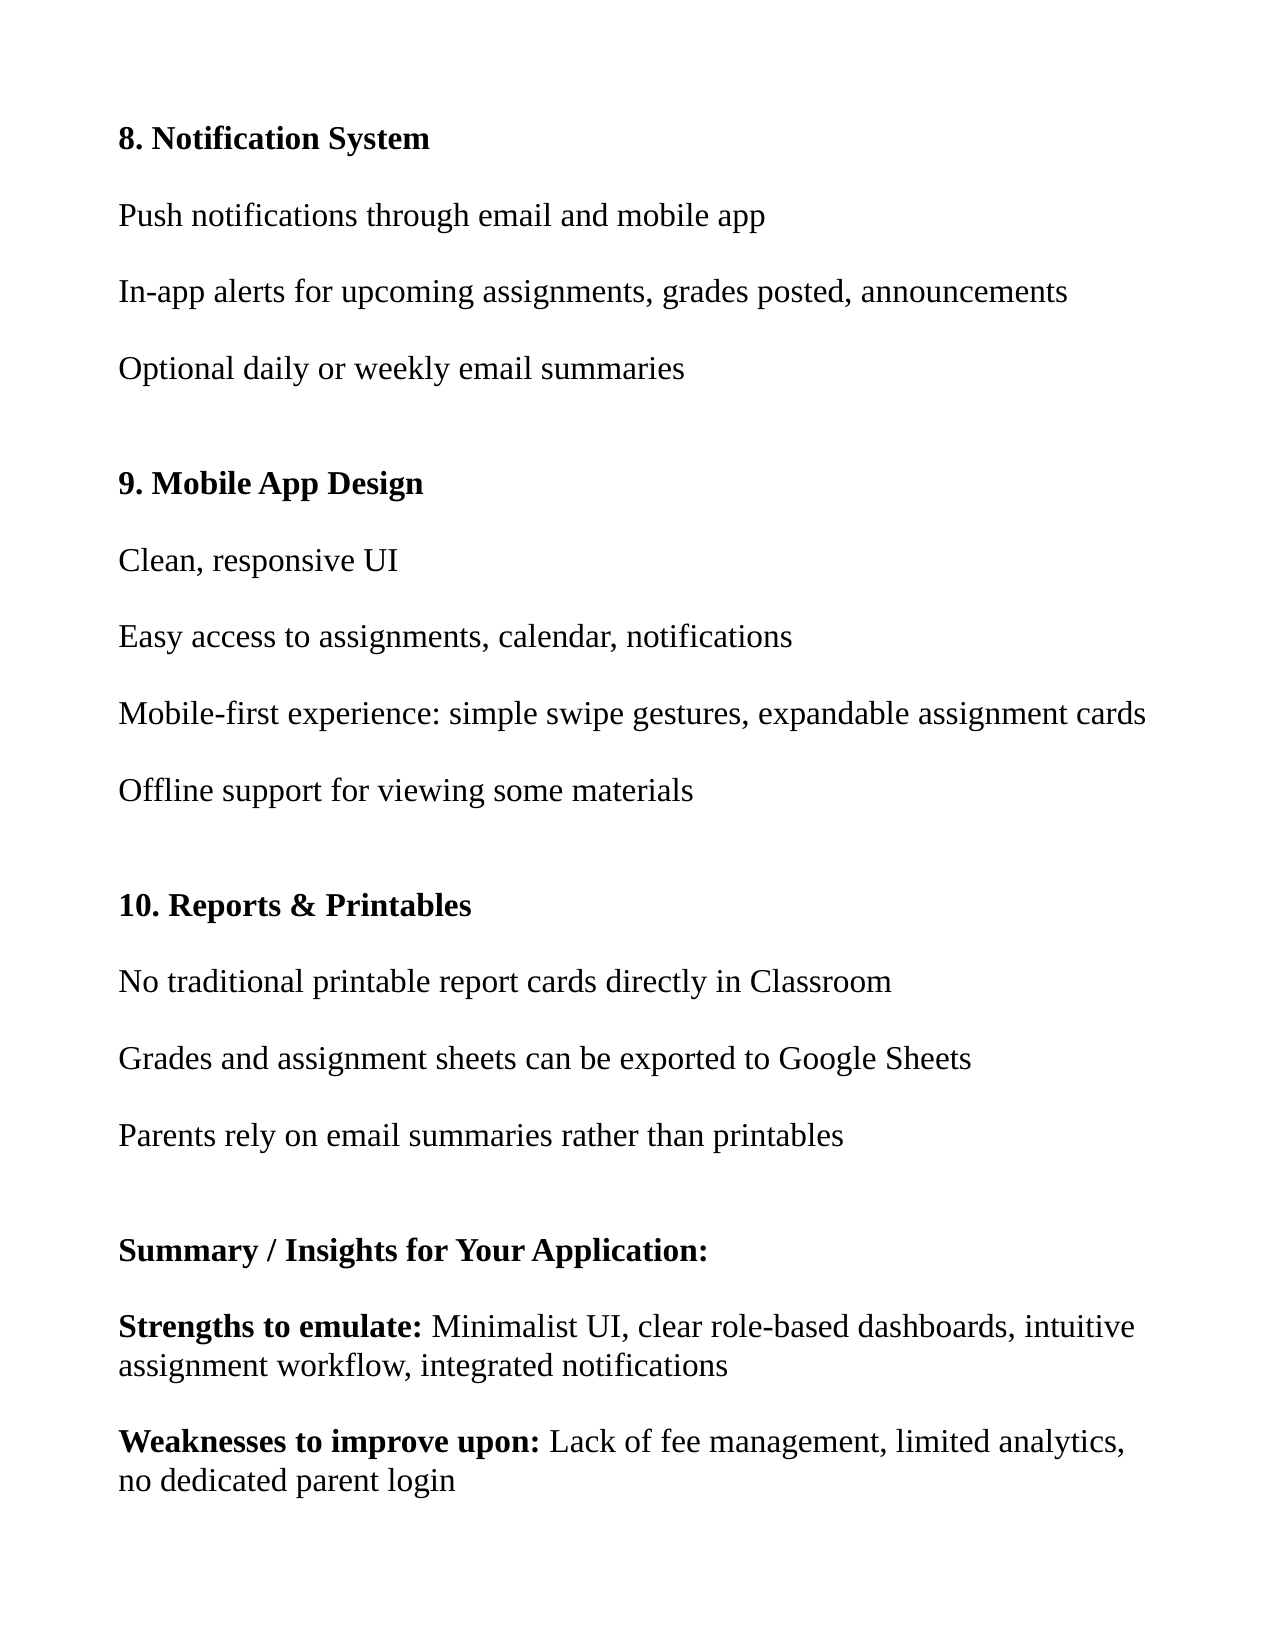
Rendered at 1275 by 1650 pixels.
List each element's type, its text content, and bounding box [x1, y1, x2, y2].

text 10. Reports & Printables [118, 885, 1157, 923]
text Push notifications through email and mobile app [118, 195, 1157, 233]
text 9. Mobile App Design [118, 463, 1157, 501]
text Strengths to emulate: Minimalist UI, clear role-based dashboards, intuitive assignment workflow, integrated notifications [118, 1306, 1157, 1383]
text Easy access to assignments, calendar, notifications [118, 616, 1157, 655]
text Grades and assignment sheets can be exported to Google Sheets [118, 1038, 1157, 1076]
text Weaknesses to improve upon: Lack of fee management, limited analytics, no dedicated parent login [118, 1421, 1157, 1498]
text Parents rely on email summaries rather than printables [118, 1115, 1157, 1153]
text Summary / Insights for Your Application: [118, 1230, 1157, 1268]
text In-app alerts for upcoming assignments, grades posted, announcements [118, 271, 1157, 310]
text Offline support for viewing some materials [118, 770, 1157, 808]
text Mobile-first experience: simple swipe gestures, expandable assignment cards [118, 693, 1157, 731]
text Clean, responsive UI [118, 540, 1157, 578]
text Optional daily or weekly email summaries [118, 348, 1157, 386]
text No traditional printable report cards directly in Classroom [118, 961, 1157, 1000]
text 8. Notification System [118, 118, 1157, 156]
